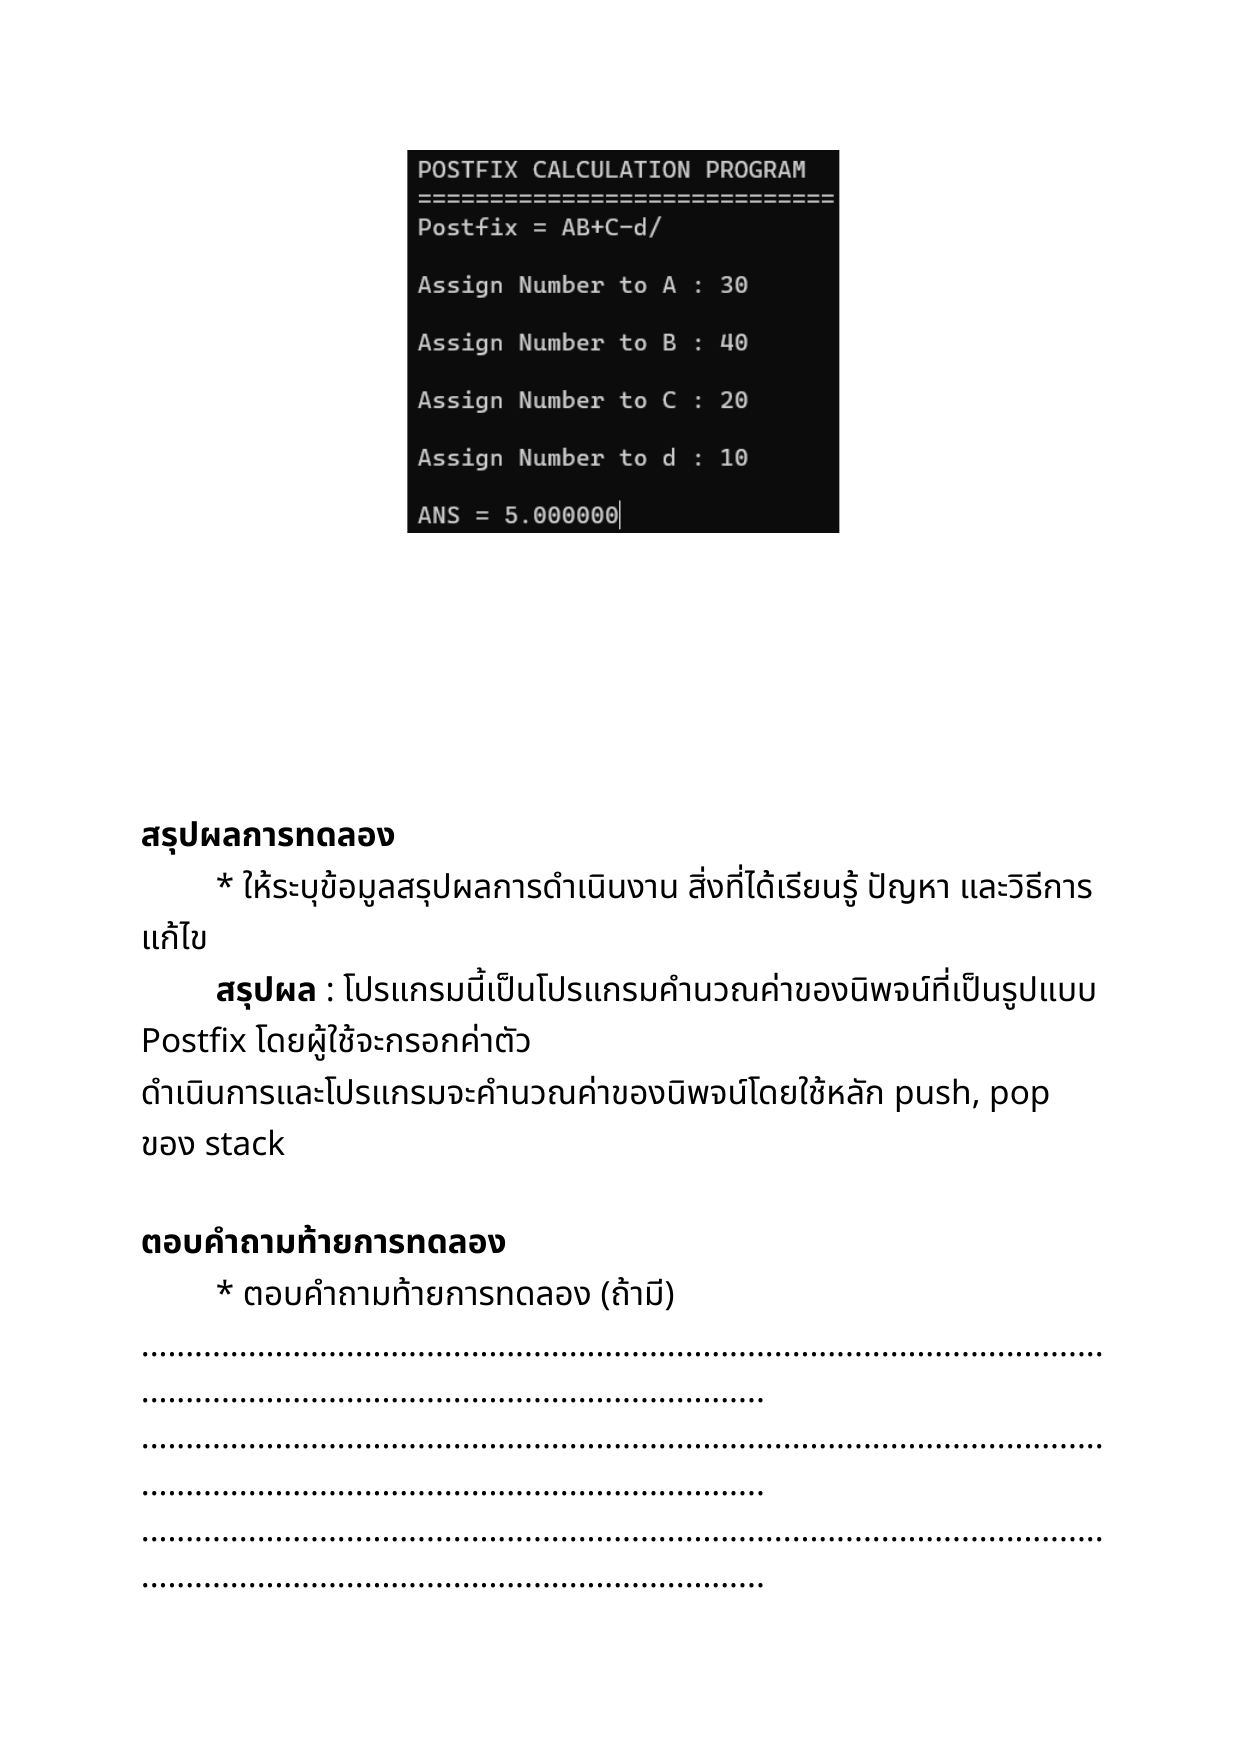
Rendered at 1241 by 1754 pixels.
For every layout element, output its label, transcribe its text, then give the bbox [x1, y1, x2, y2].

text ดำเนินการและโปรแกรมจะคำนวณค่าของนิพจน์โดยใช้หลัก push, pop ของ stack [141, 1068, 1106, 1171]
text .................................................................................................................................................................................. [141, 1413, 1106, 1505]
text * ตอบคำถามท้ายการทดลอง (ถ้ามี) [141, 1269, 1106, 1320]
text สรุปผล : โปรแกรมนี้เป็นโปรแกรมคำนวณค่าของนิพจน์ที่เป็นรูปแบบ Postfix โดยผู้ใช้จะกรอกค่าตัว [141, 965, 1106, 1068]
text ตอบคำถามท้ายการทดลอง [141, 1218, 1106, 1268]
text .................................................................................................................................................................................. [141, 1506, 1106, 1597]
text สรุปผลการทดลอง [141, 811, 1106, 862]
text .................................................................................................................................................................................. [141, 1321, 1106, 1412]
text * ให้ระบุข้อมูลสรุปผลการดำเนินงาน สิ่งที่ได้เรียนรู้ ปัญหา และวิธีการแก้ไข [141, 862, 1106, 964]
